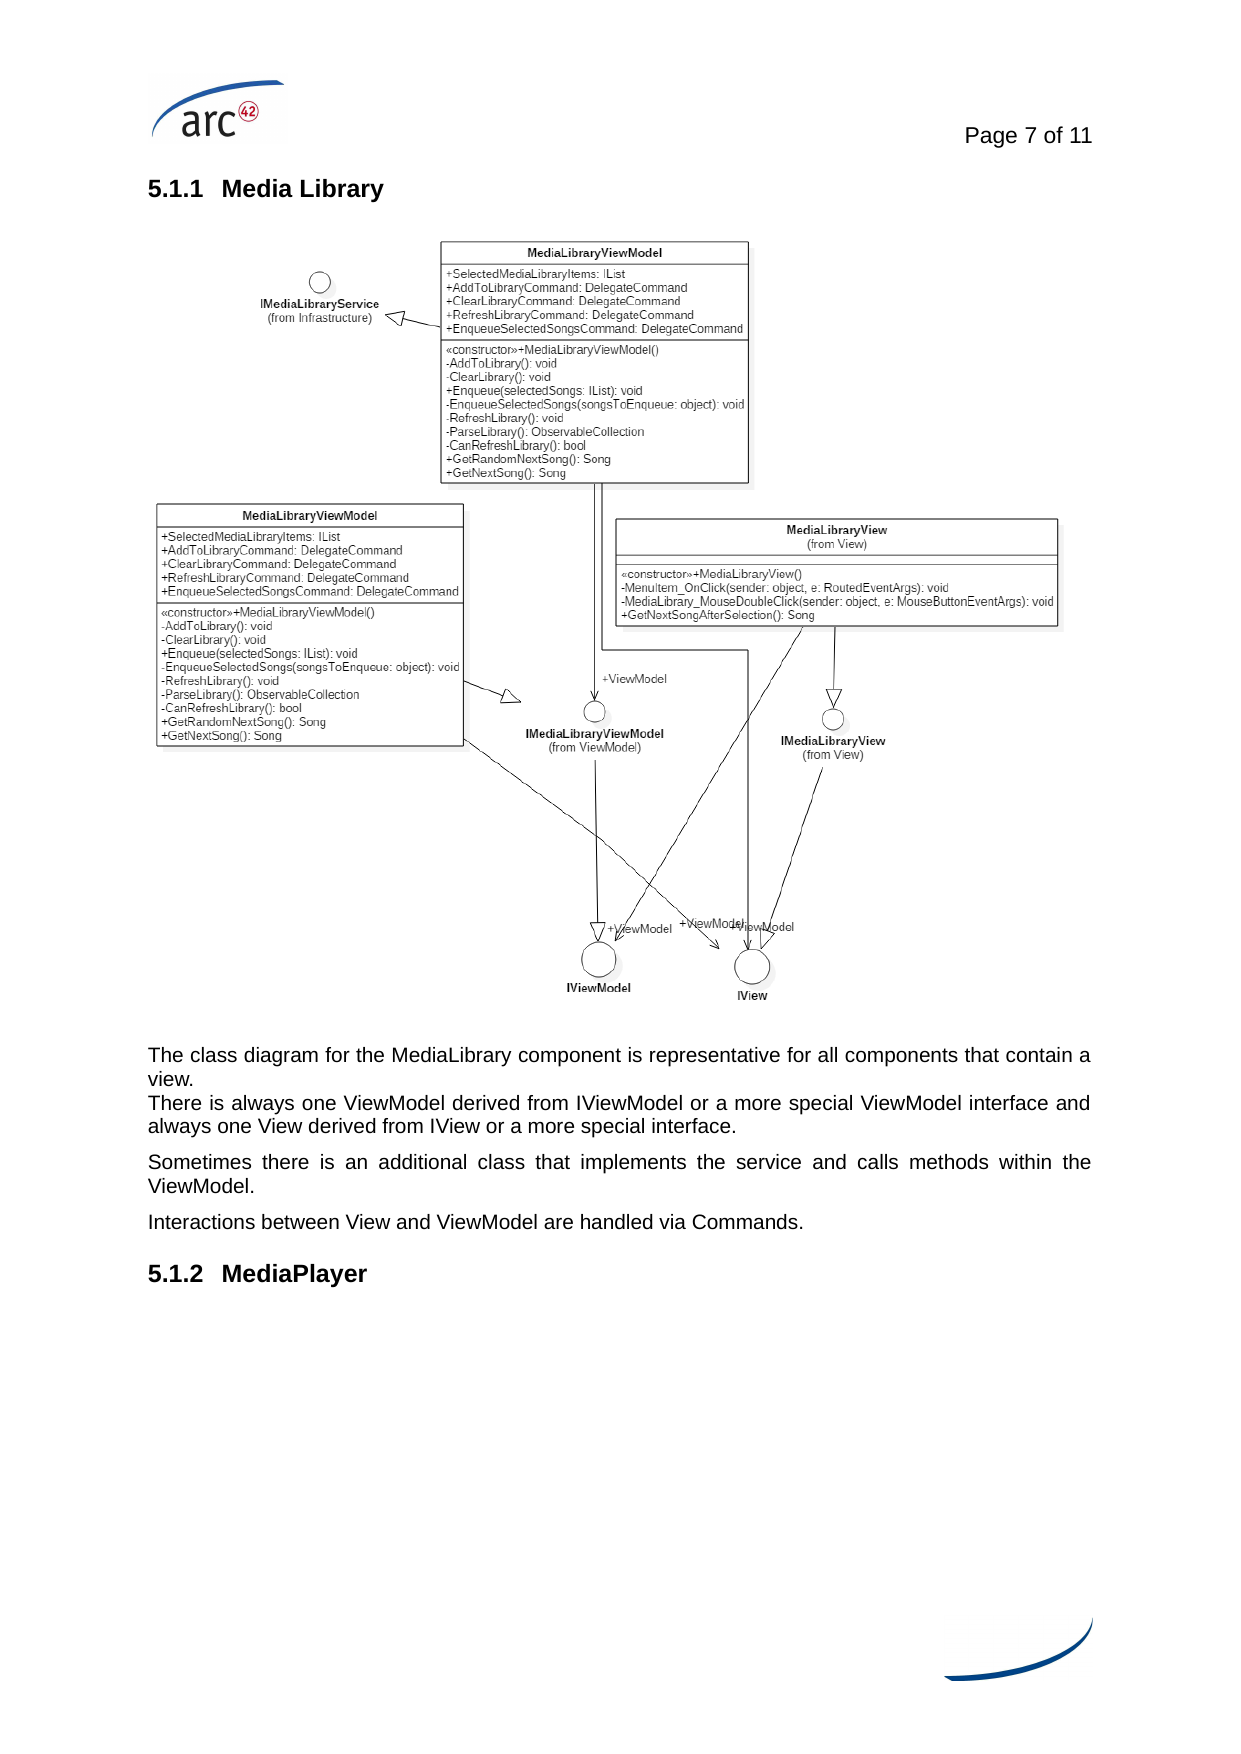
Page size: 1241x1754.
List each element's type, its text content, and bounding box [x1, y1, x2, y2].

subtitle Media Library [148, 174, 1093, 203]
text Interactions between View and ViewModel are handled via Commands. [148, 1210, 1093, 1234]
text Sometimes there is an additional class that implements the service and calls methods within the ViewModel. [148, 1150, 1093, 1198]
picture [147, 232, 1093, 1043]
picture [944, 1615, 1093, 1681]
text The class diagram for the MediaLibrary component is representative for all components that contain a view. There is always one ViewModel derived from IViewModel or a more special ViewModel interface and always one View derived from IView or a more special interface. [148, 1043, 1093, 1138]
subtitle MediaPlayer [148, 1259, 1093, 1287]
picture [147, 73, 289, 144]
